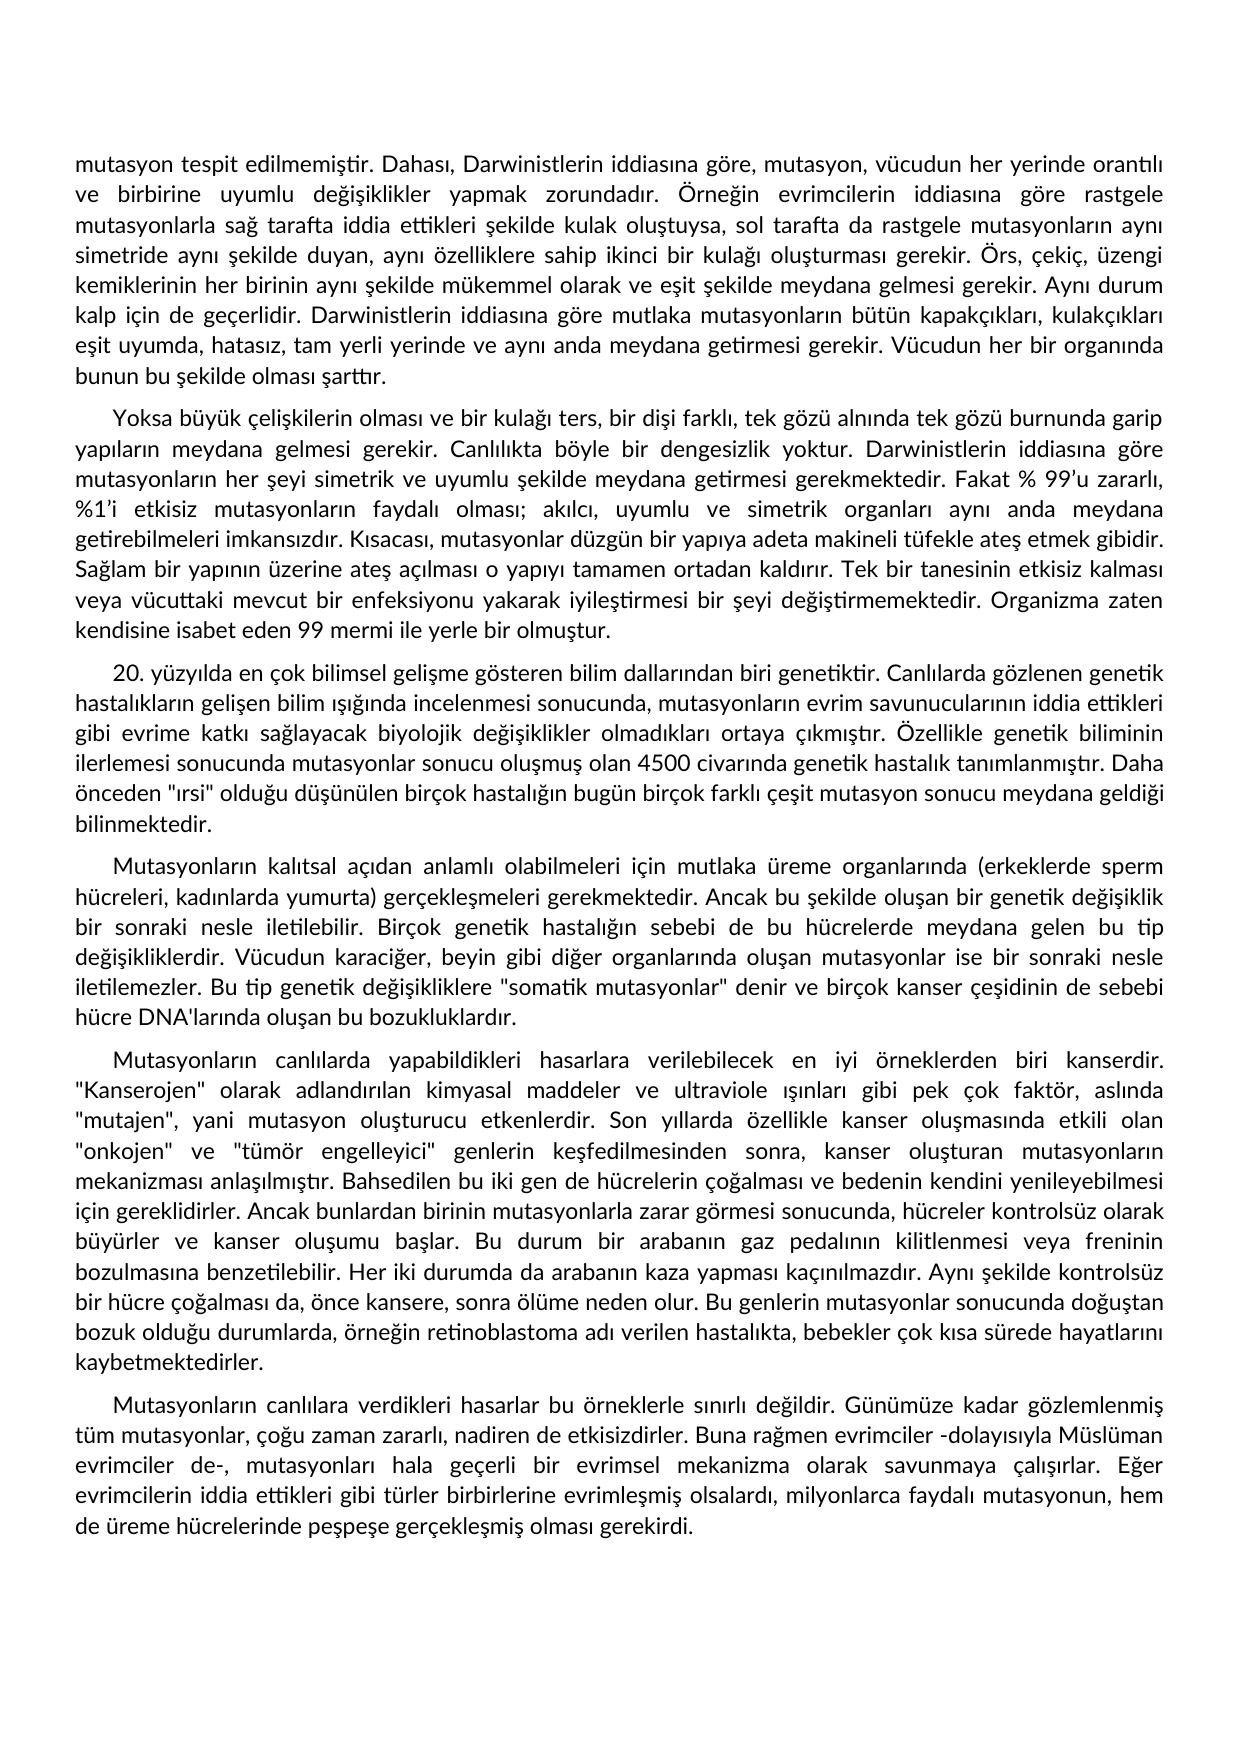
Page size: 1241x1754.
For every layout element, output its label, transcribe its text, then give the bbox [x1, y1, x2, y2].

text Yoksa büyük çelişkilerin olması ve bir kulağı ters, bir dişi farklı, tek gözü alnında tek gözü burnunda garip yapıların meydana gelmesi gerekir. Canlılıkta böyle bir dengesizlik yoktur. Darwinistlerin iddiasına göre mutasyonların her şeyi simetrik ve uyumlu şekilde meydana getirmesi gerekmektedir. Fakat % 99’u zararlı, %1’i etkisiz mutasyonların faydalı olması; akılcı, uyumlu ve simetrik organları aynı anda meydana getirebilmeleri imkansızdır. Kısacası, mutasyonlar düzgün bir yapıya adeta makineli tüfekle ateş etmek gibidir. Sağlam bir yapının üzerine ateş açılması o yapıyı tamamen ortadan kaldırır. Tek bir tanesinin etkisiz kalması veya vücuttaki mevcut bir enfeksiyonu yakarak iyileştirmesi bir şeyi değiştirmemektedir. Organizma zaten kendisine isabet eden 99 mermi ile yerle bir olmuştur. [75, 404, 1165, 643]
text Mutasyonların kalıtsal açıdan anlamlı olabilmeleri için mutlaka üreme organlarında (erkeklerde sperm hücreleri, kadınlarda yumurta) gerçekleşmeleri gerekmektedir. Ancak bu şekilde oluşan bir genetik değişiklik bir sonraki nesle iletilebilir. Birçok genetik hastalığın sebebi de bu hücrelerde meydana gelen bu tip değişikliklerdir. Vücudun karaciğer, beyin gibi diğer organlarında oluşan mutasyonlar ise bir sonraki nesle iletilemezler. Bu tip genetik değişikliklere "somatik mutasyonlar" denir ve birçok kanser çeşidinin de sebebi hücre DNA'larında oluşan bu bozukluklardır. [75, 852, 1165, 1031]
text Mutasyonların canlılara verdikleri hasarlar bu örneklerle sınırlı değildir. Günümüze kadar gözlemlenmiş tüm mutasyonlar, çoğu zaman zararlı, nadiren de etkisizdirler. Buna rağmen evrimciler -dolayısıyla Müslüman evrimciler de-, mutasyonları hala geçerli bir evrimsel mekanizma olarak savunmaya çalışırlar. Eğer evrimcilerin iddia ettikleri gibi türler birbirlerine evrimleşmiş olsalardı, milyonlarca faydalı mutasyonun, hem de üreme hücrelerinde peşpeşe gerçekleşmiş olması gerekirdi. [75, 1391, 1165, 1539]
text 20. yüzyılda en çok bilimsel gelişme gösteren bilim dallarından biri genetiktir. Canlılarda gözlenen genetik hastalıkların gelişen bilim ışığında incelenmesi sonucunda, mutasyonların evrim savunucularının iddia ettikleri gibi evrime katkı sağlayacak biyolojik değişiklikler olmadıkları ortaya çıkmıştır. Özellikle genetik biliminin ilerlemesi sonucunda mutasyonlar sonucu oluşmuş olan 4500 civarında genetik hastalık tanımlanmıştır. Daha önceden "ırsi" olduğu düşünülen birçok hastalığın bugün birçok farklı çeşit mutasyon sonucu meydana geldiği bilinmektedir. [75, 658, 1165, 837]
text Mutasyonların canlılarda yapabildikleri hasarlara verilebilecek en iyi örneklerden biri kanserdir. "Kanserojen" olarak adlandırılan kimyasal maddeler ve ultraviole ışınları gibi pek çok faktör, aslında "mutajen", yani mutasyon oluşturucu etkenlerdir. Son yıllarda özellikle kanser oluşmasında etkili olan "onkojen" ve "tümör engelleyici" genlerin keşfedilmesinden sonra, kanser oluşturan mutasyonların mekanizması anlaşılmıştır. Bahsedilen bu iki gen de hücrelerin çoğalması ve bedenin kendini yenileyebilmesi için gereklidirler. Ancak bunlardan birinin mutasyonlarla zarar görmesi sonucunda, hücreler kontrolsüz olarak büyürler ve kanser oluşumu başlar. Bu durum bir arabanın gaz pedalının kilitlenmesi veya freninin bozulmasına benzetilebilir. Her iki durumda da arabanın kaza yapması kaçınılmazdır. Aynı şekilde kontrolsüz bir hücre çoğalması da, önce kansere, sonra ölüme neden olur. Bu genlerin mutasyonlar sonucunda doğuştan bozuk olduğu durumlarda, örneğin retinoblastoma adı verilen hastalıkta, bebekler çok kısa sürede hayatlarını kaybetmektedirler. [75, 1046, 1165, 1375]
text mutasyon tespit edilmemiştir. Dahası, Darwinistlerin iddiasına göre, mutasyon, vücudun her yerinde orantılı ve birbirine uyumlu değişiklikler yapmak zorundadır. Örneğin evrimcilerin iddiasına göre rastgele mutasyonlarla sağ tarafta iddia ettikleri şekilde kulak oluştuysa, sol tarafta da rastgele mutasyonların aynı simetride aynı şekilde duyan, aynı özelliklere sahip ikinci bir kulağı oluşturması gerekir. Örs, çekiç, üzengi kemiklerinin her birinin aynı şekilde mükemmel olarak ve eşit şekilde meydana gelmesi gerekir. Aynı durum kalp için de geçerlidir. Darwinistlerin iddiasına göre mutlaka mutasyonların bütün kapakçıkları, kulakçıkları eşit uyumda, hatasız, tam yerli yerinde ve aynı anda meydana getirmesi gerekir. Vücudun her bir organında bunun bu şekilde olması şarttır. [75, 150, 1165, 389]
